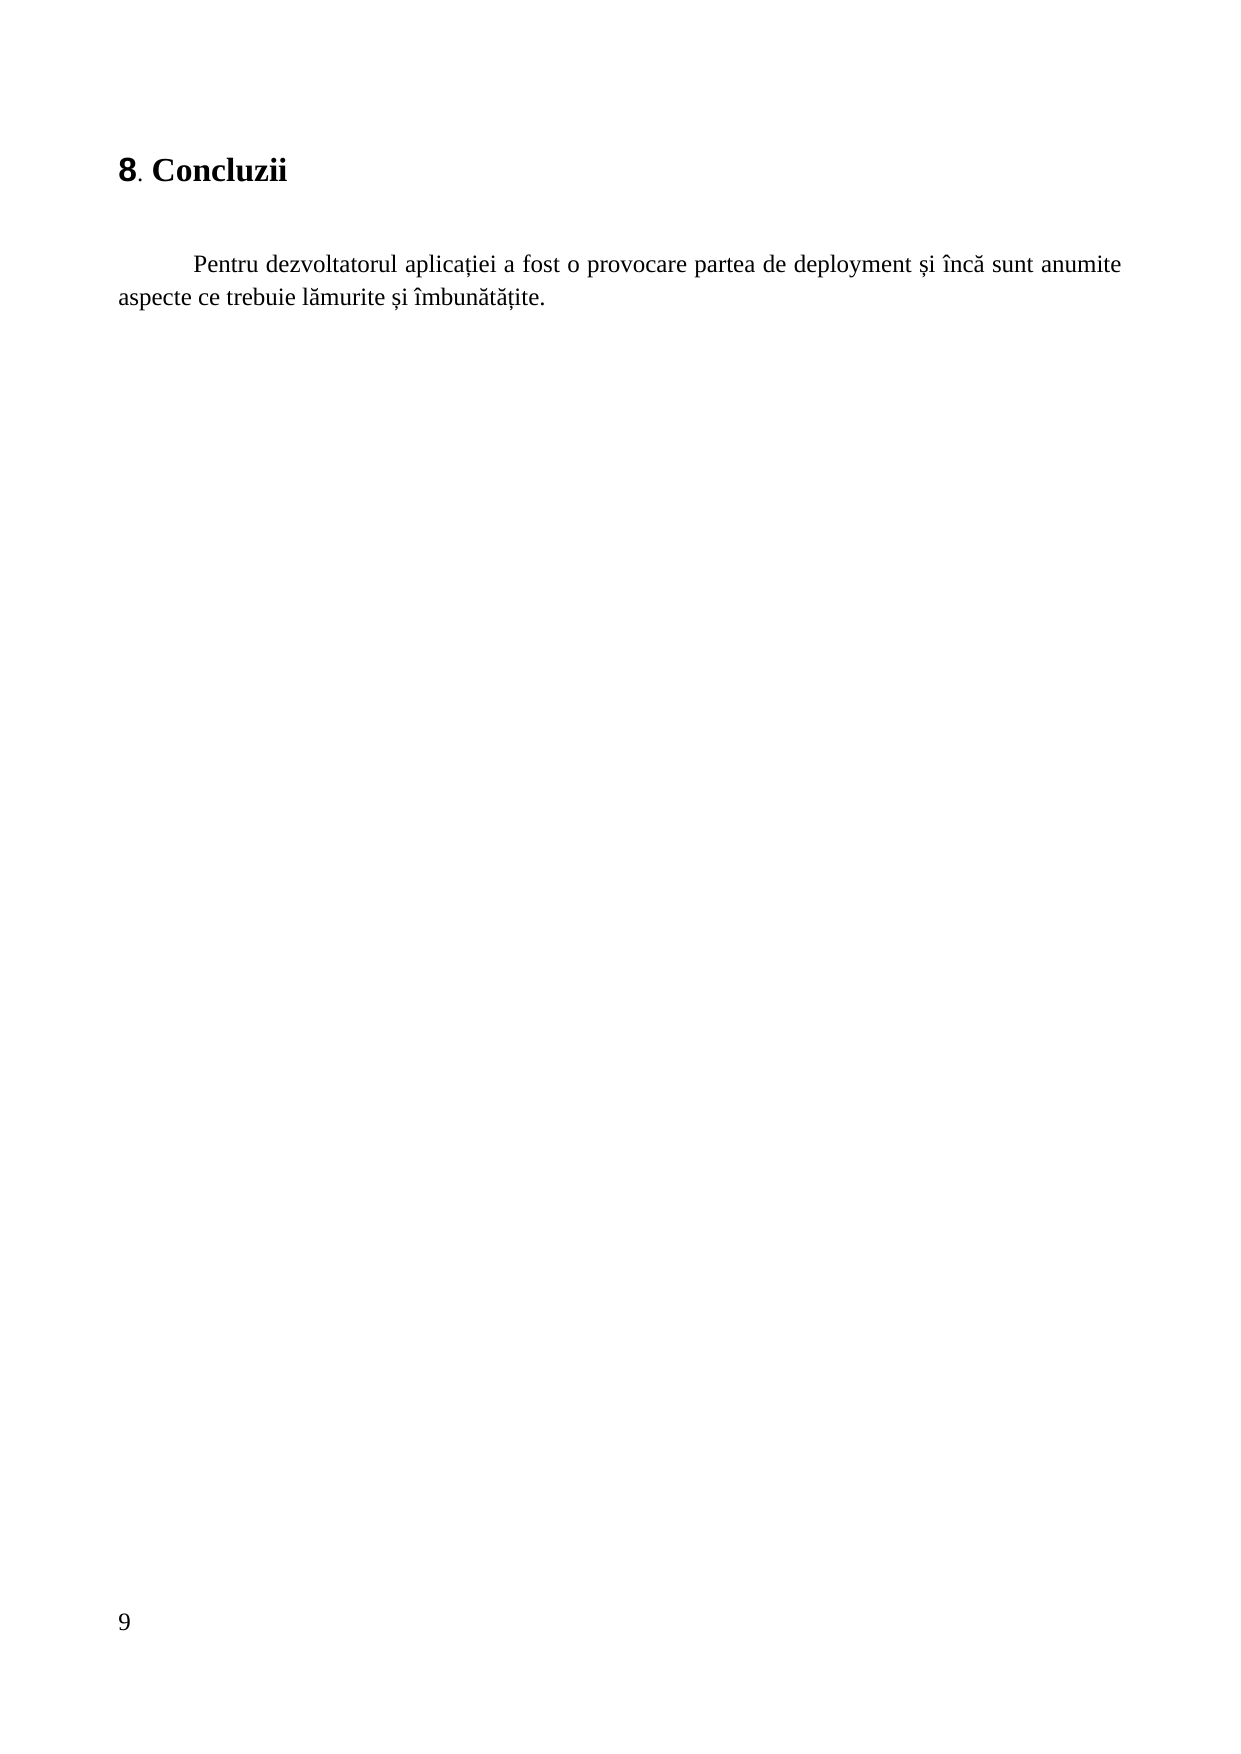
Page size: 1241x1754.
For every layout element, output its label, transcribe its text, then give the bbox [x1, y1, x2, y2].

text Pentru dezvoltatorul aplicației a fost o provocare partea de deployment și încă sunt anumite aspecte ce trebuie lămurite și îmbunătățite. [118, 249, 1122, 311]
subtitle 8. Concluzii [118, 150, 1122, 189]
